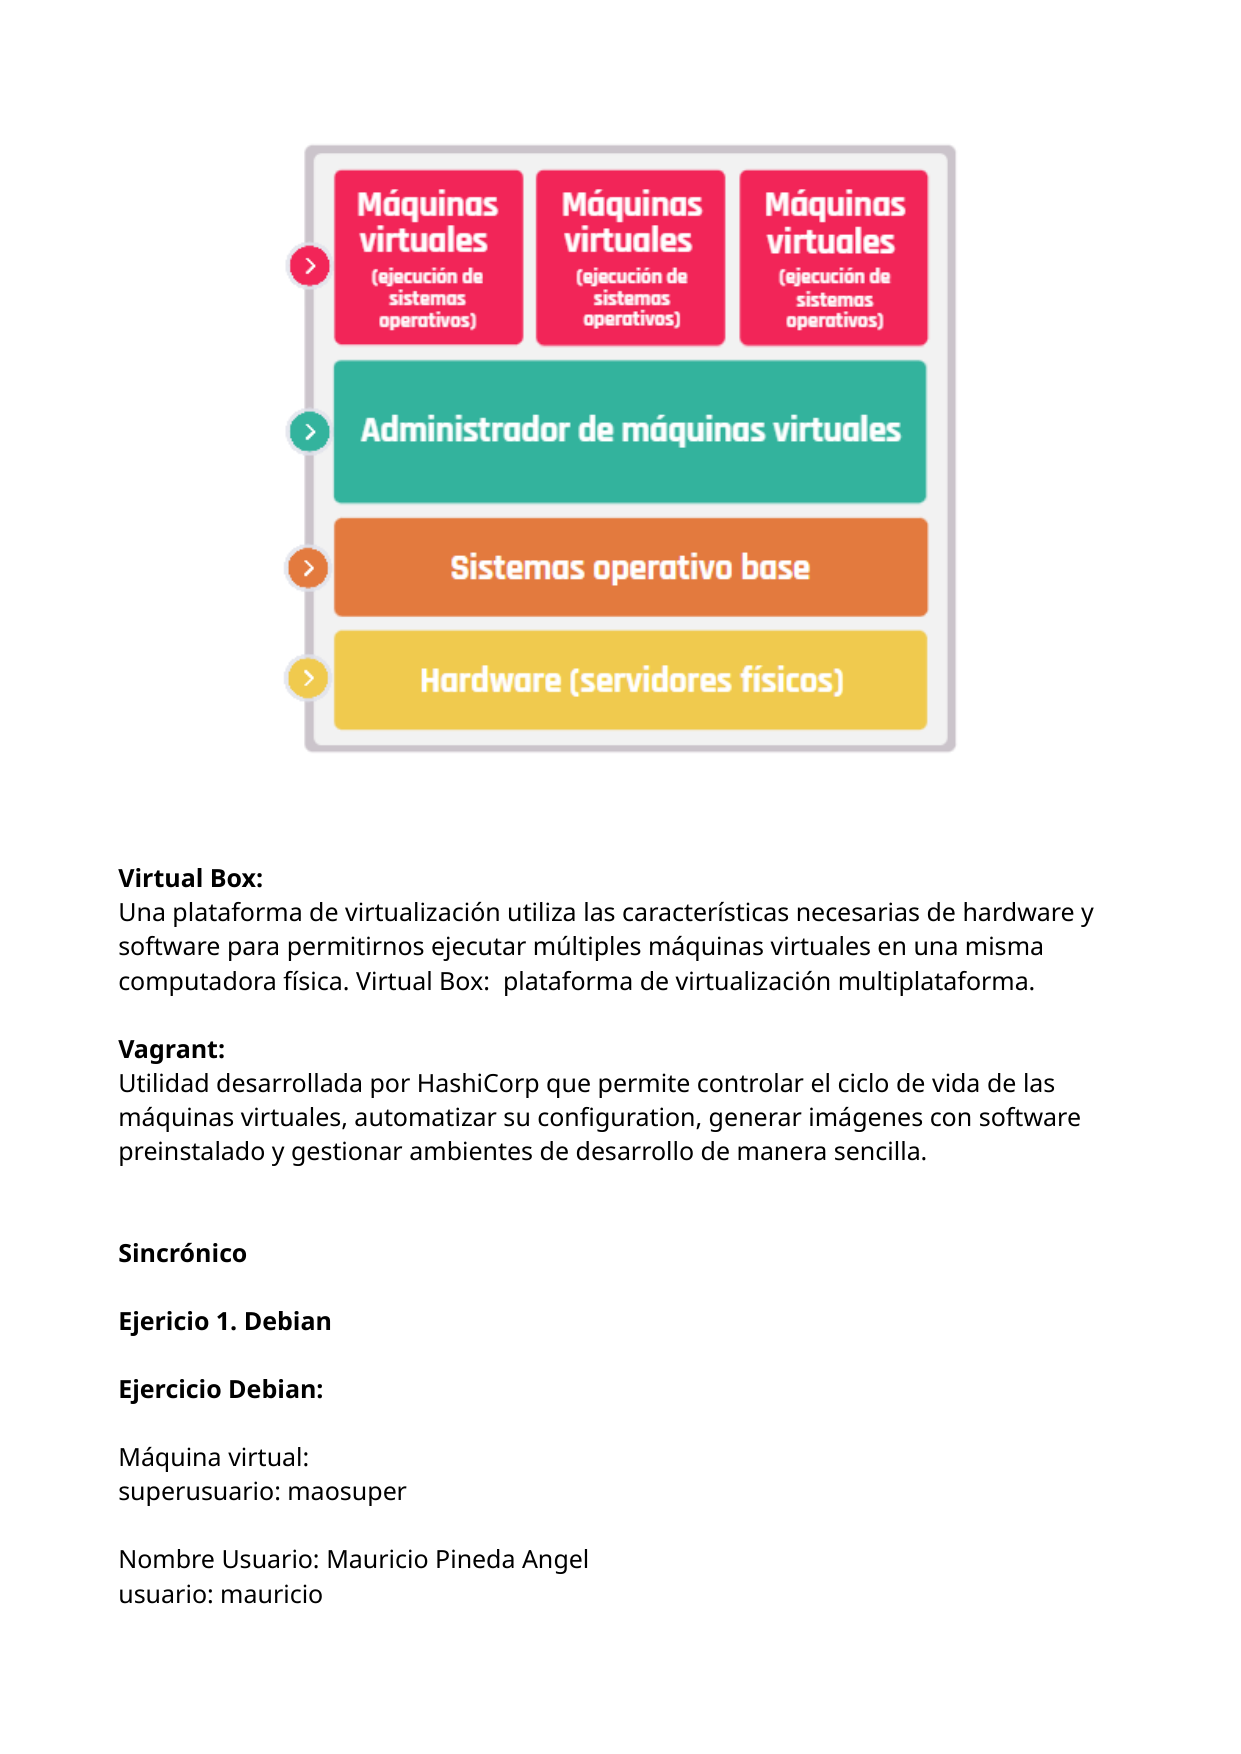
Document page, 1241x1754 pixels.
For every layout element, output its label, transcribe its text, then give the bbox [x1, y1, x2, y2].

text Una plataforma de virtualización utiliza las características necesarias de hardware y software para permitirnos ejecutar múltiples máquinas virtuales en una misma computadora física. Virtual Box: plataforma de virtualización multiplataforma. [118, 895, 1122, 997]
text Nombre Usuario: Mauricio Pineda Angel [118, 1542, 1122, 1576]
text Máquina virtual: [118, 1440, 1122, 1474]
picture [267, 141, 973, 758]
text Vagrant: [118, 1031, 1122, 1065]
text Virtual Box: [118, 861, 1122, 895]
text Ejericio 1. Debian [118, 1304, 1122, 1338]
text superusuario: maosuper [118, 1474, 1122, 1508]
text usuario: mauricio [118, 1576, 1122, 1610]
text Ejercicio Debian: [118, 1372, 1122, 1406]
text Sincrónico [118, 1236, 1122, 1270]
text Utilidad desarrollada por HashiCorp que permite controlar el ciclo de vida de las máquinas virtuales, automatizar su configuration, generar imágenes con software preinstalado y gestionar ambientes de desarrollo de manera sencilla. [118, 1065, 1122, 1167]
